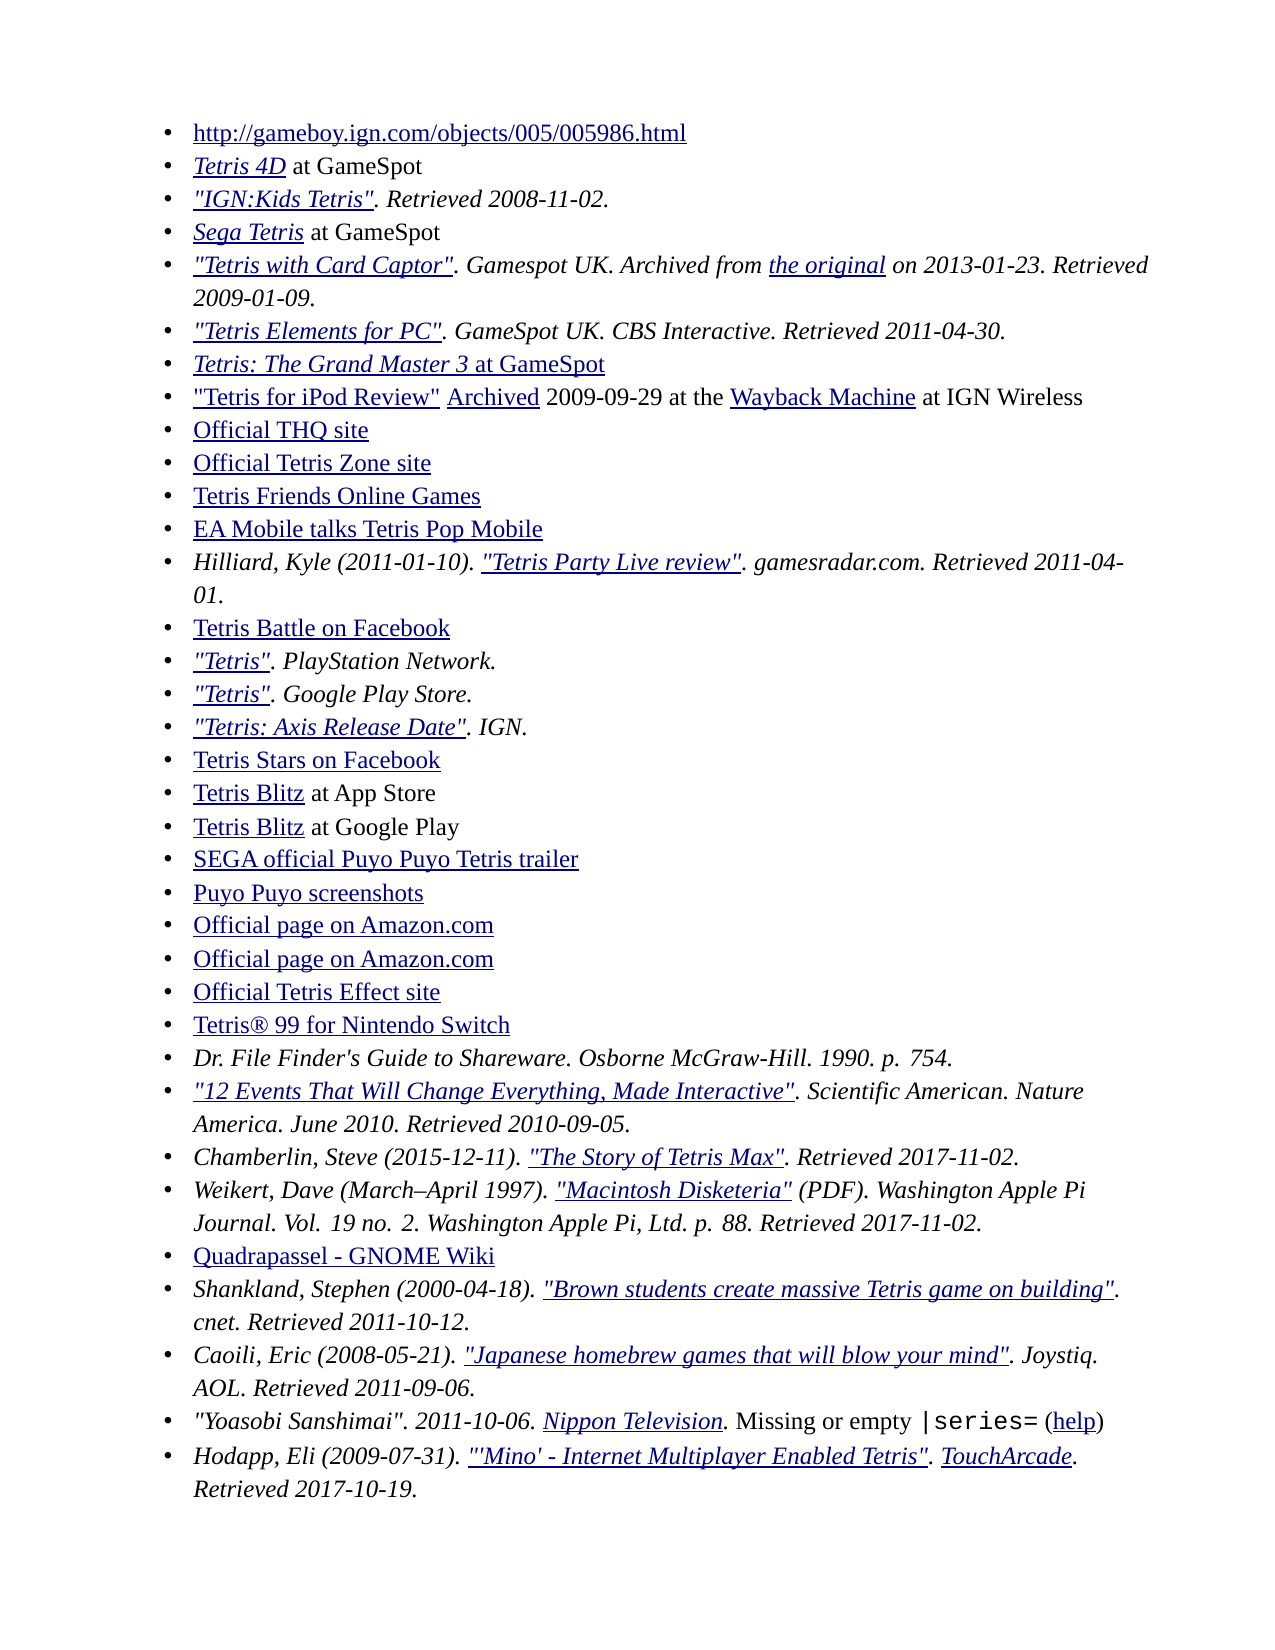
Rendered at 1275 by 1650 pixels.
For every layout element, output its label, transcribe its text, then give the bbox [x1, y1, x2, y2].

list "Yoasobi Sanshimai". 2011-10-06. Nippon Television. Missing or empty |series= (help) [164, 1406, 1157, 1437]
list Official page on Amazon.com [164, 944, 1157, 972]
list Weikert, Dave (March–April 1997). "Macintosh Disketeria" (PDF). Washington Apple Pi Journal. Vol. 19 no. 2. Washington Apple Pi, Ltd. p. 88. Retrieved 2017-11-02. [164, 1175, 1157, 1237]
list Official Tetris Effect site [164, 977, 1157, 1005]
list "IGN:Kids Tetris". Retrieved 2008-11-02. [164, 184, 1157, 213]
list Tetris Blitz at Google Play [164, 812, 1157, 840]
list "Tetris Elements for PC". GameSpot UK. CBS Interactive. Retrieved 2011-04-30. [164, 316, 1157, 345]
list Quadrapassel - GNOME Wiki [164, 1241, 1157, 1269]
list Shankland, Stephen (2000-04-18). "Brown students create massive Tetris game on building". cnet. Retrieved 2011-10-12. [164, 1274, 1157, 1336]
list Tetris Friends Online Games [164, 481, 1157, 510]
list "12 Events That Will Change Everything, Made Interactive". Scientific American. Nature America. June 2010. Retrieved 2010-09-05. [164, 1076, 1157, 1137]
list "Tetris with Card Captor". Gamespot UK. Archived from the original on 2013-01-23. Retrieved 2009-01-09. [164, 250, 1157, 312]
list Official THQ site [164, 415, 1157, 444]
list Tetris Blitz at App Store [164, 778, 1157, 807]
list Dr. File Finder's Guide to Shareware. Osborne McGraw-Hill. 1990. p. 754. [164, 1043, 1157, 1071]
list Tetris Battle on Facebook [164, 613, 1157, 642]
list "Tetris for iPod Review" Archived 2009-09-29 at the Wayback Machine at IGN Wireless [164, 382, 1157, 411]
list Hodapp, Eli (2009-07-31). "'Mino' - Internet Multiplayer Enabled Tetris". TouchArcade. Retrieved 2017-10-19. [164, 1441, 1157, 1503]
list Sega Tetris at GameSpot [164, 217, 1157, 246]
list EA Mobile talks Tetris Pop Mobile [164, 514, 1157, 543]
list http://gameboy.ign.com/objects/005/005986.html [164, 118, 1157, 147]
list Caoili, Eric (2008-05-21). "Japanese homebrew games that will blow your mind". Joystiq. AOL. Retrieved 2011-09-06. [164, 1340, 1157, 1402]
list Official Tetris Zone site [164, 448, 1157, 477]
list Tetris 4D at GameSpot [164, 151, 1157, 180]
list "Tetris". PlayStation Network. [164, 646, 1157, 675]
list Tetris Stars on Facebook [164, 746, 1157, 774]
list "Tetris". Google Play Store. [164, 679, 1157, 708]
list Puyo Puyo screenshots [164, 878, 1157, 906]
list "Tetris: Axis Release Date". IGN. [164, 712, 1157, 741]
list SEGA official Puyo Puyo Tetris trailer [164, 844, 1157, 873]
list Tetris® 99 for Nintendo Switch [164, 1010, 1157, 1038]
list Tetris: The Grand Master 3 at GameSpot [164, 349, 1157, 378]
list Chamberlin, Steve (2015-12-11). "The Story of Tetris Max". Retrieved 2017-11-02. [164, 1142, 1157, 1171]
list Official page on Amazon.com [164, 911, 1157, 939]
list Hilliard, Kyle (2011-01-10). "Tetris Party Live review". gamesradar.com. Retrieved 2011-04-01. [164, 547, 1157, 609]
